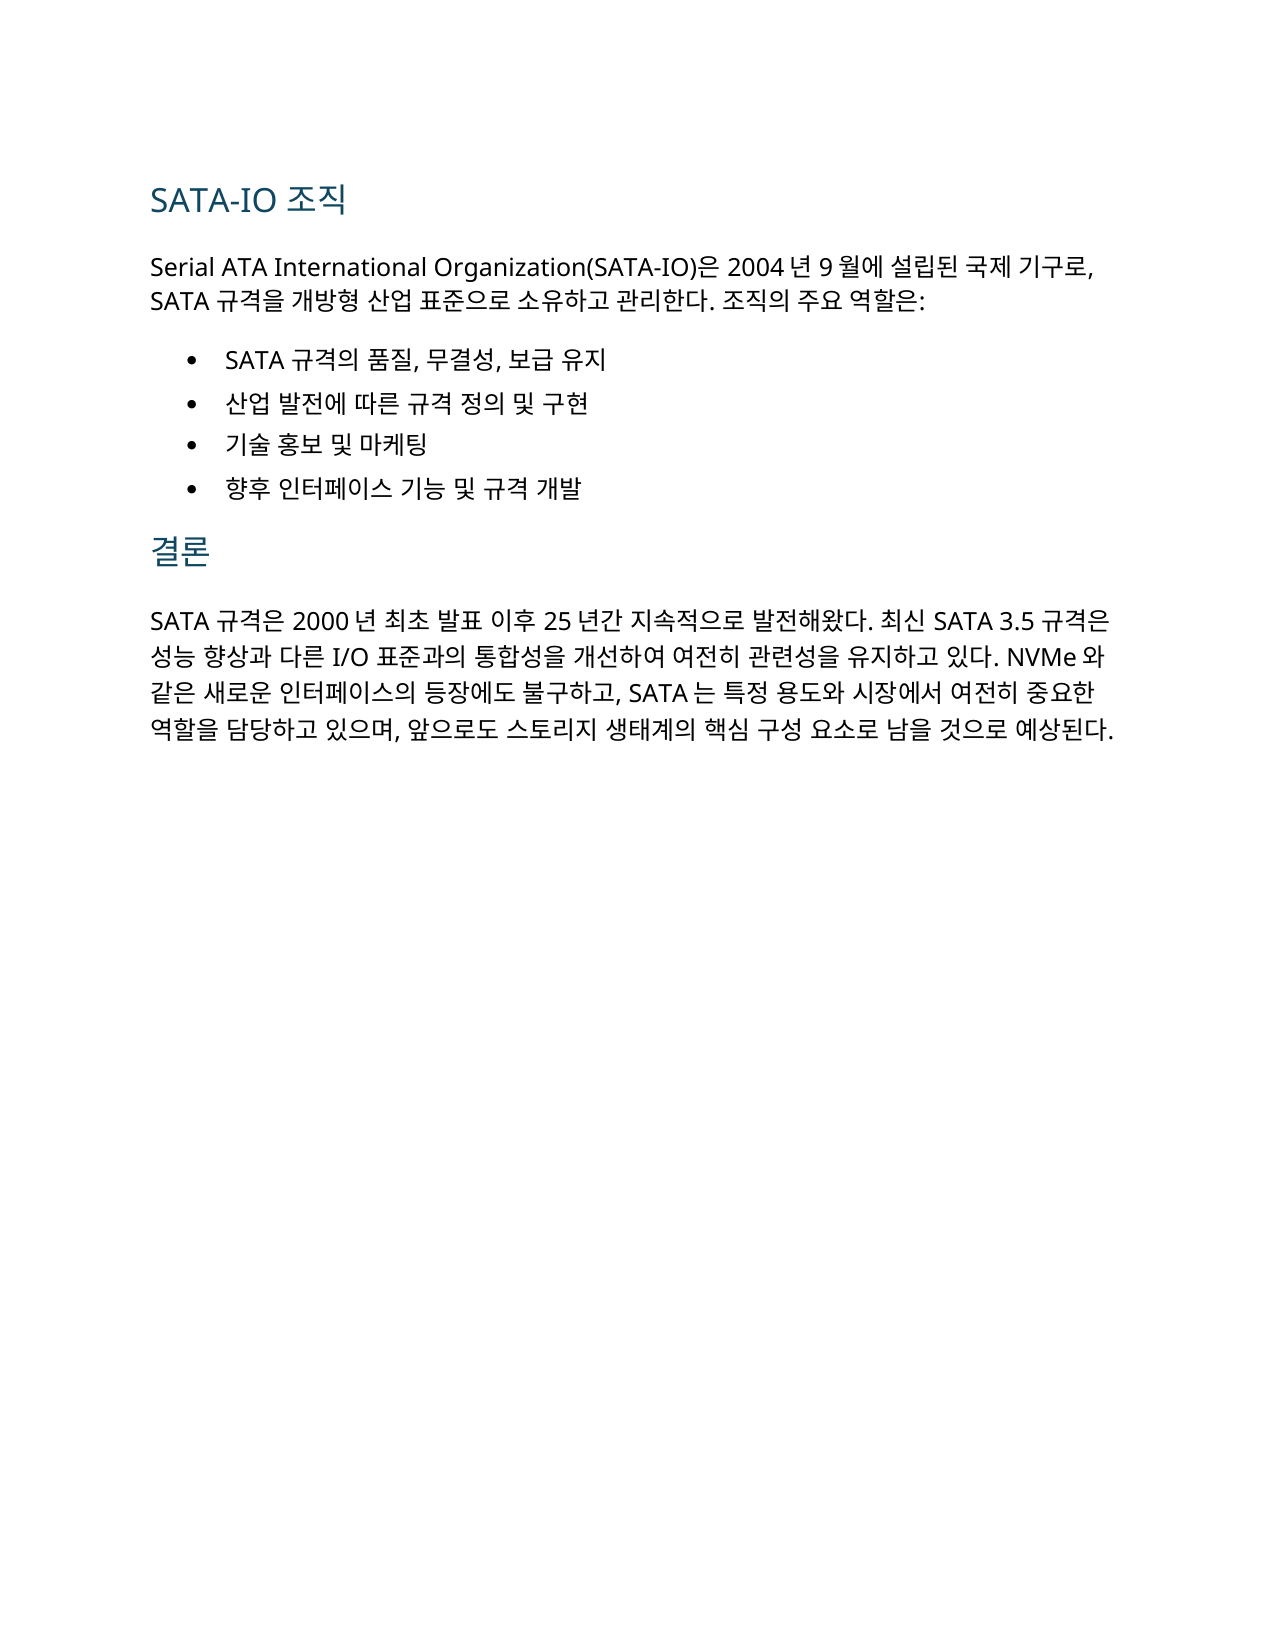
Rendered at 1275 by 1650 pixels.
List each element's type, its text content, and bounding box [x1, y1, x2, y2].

text SATA 규격은 2000년 최초 발표 이후 25년간 지속적으로 발전해왔다. 최신 SATA 3.5 규격은 성능 향상과 다른 I/O 표준과의 통합성을 개선하여 여전히 관련성을 유지하고 있다. NVMe와 같은 새로운 인터페이스의 등장에도 불구하고, SATA는 특정 용도와 시장에서 여전히 중요한 역할을 담당하고 있으며, 앞으로도 스토리지 생태계의 핵심 구성 요소로 남을 것으로 예상된다. [150, 601, 1125, 746]
list SATA 규격의 품질, 무결성, 보급 유지 [187, 340, 1125, 377]
text Serial ATA International Organization(SATA-IO)은 2004년 9월에 설립된 국제 기구로, SATA 규격을 개방형 산업 표준으로 소유하고 관리한다. 조직의 주요 역할은: [150, 250, 1125, 318]
list 기술 홍보 및 마케팅 [187, 428, 1125, 462]
subtitle 결론 [150, 526, 1125, 574]
list 산업 발전에 따른 규격 정의 및 구현 [187, 384, 1125, 420]
list 향후 인터페이스 기능 및 규격 개발 [187, 469, 1125, 506]
subtitle SATA-IO 조직 [150, 177, 1125, 223]
